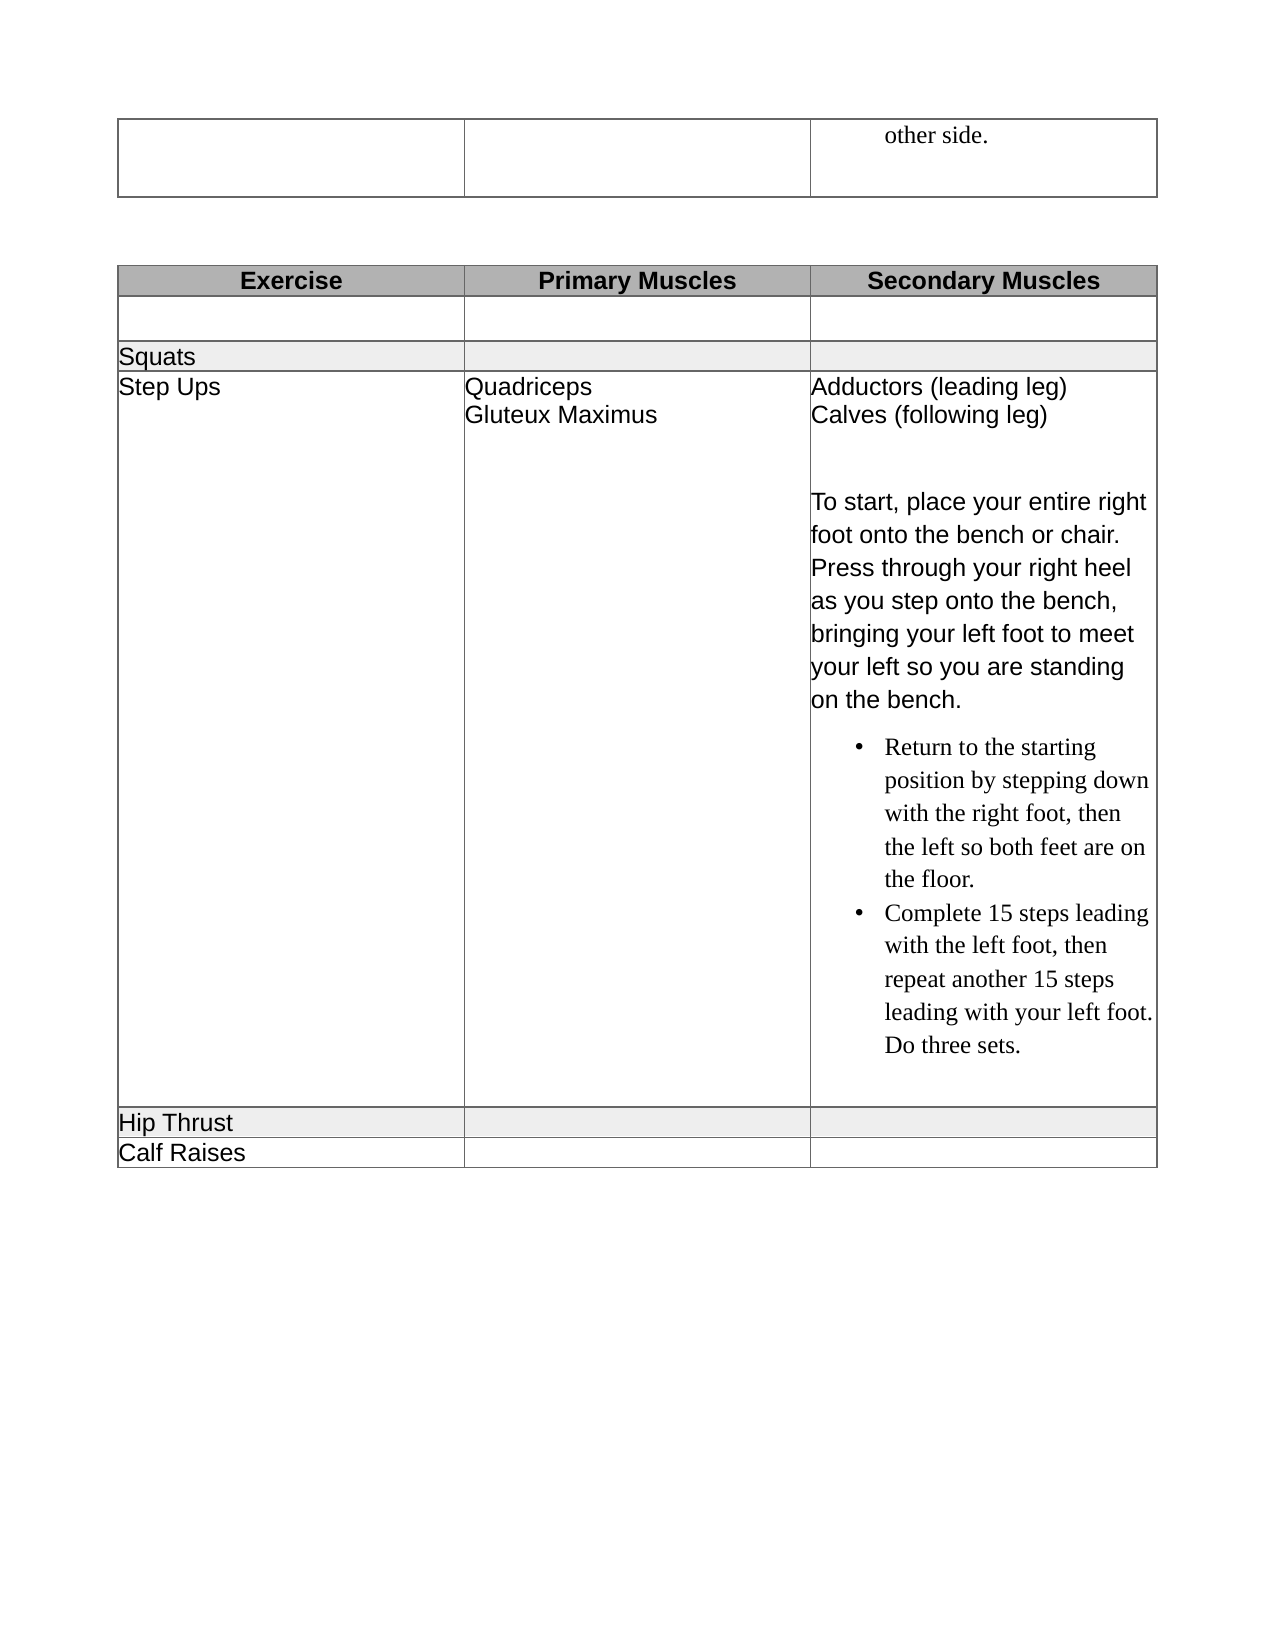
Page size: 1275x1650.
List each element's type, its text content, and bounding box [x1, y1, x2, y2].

table_cell [119, 297, 464, 340]
table_cell Squats [119, 342, 464, 370]
table_cell [465, 120, 810, 196]
table_cell [811, 1138, 1156, 1167]
table_cell Calf Raises [119, 1138, 464, 1167]
table_cell [465, 297, 810, 340]
table_cell [811, 342, 1156, 370]
table_cell Step Ups [119, 372, 464, 1106]
table_cell other side. [811, 120, 1156, 196]
table_cell Adductors (leading leg) Calves (following leg) To start, place your entire right foot onto the bench or chair. Press through your right heel as you step onto the bench, bringing your left foot to meet your left so you are standing on the bench. Return to the starting position by stepping down with the right foot, then the left so both feet are on the floor. Complete 15 steps leading with the left foot, then repeat another 15 steps leading with your left foot. Do three sets. [811, 372, 1156, 1106]
table_cell [811, 297, 1156, 340]
table_header Exercise [119, 266, 464, 295]
table_cell [465, 1138, 810, 1167]
table_cell [811, 1108, 1156, 1136]
table_header Primary Muscles [465, 266, 810, 295]
table_cell [465, 342, 810, 370]
table_cell [465, 1108, 810, 1136]
table_cell Hip Thrust [119, 1108, 464, 1136]
table_cell [119, 120, 464, 196]
table_header Secondary Muscles [811, 266, 1156, 295]
table_cell Quadriceps Gluteux Maximus [465, 372, 810, 1106]
